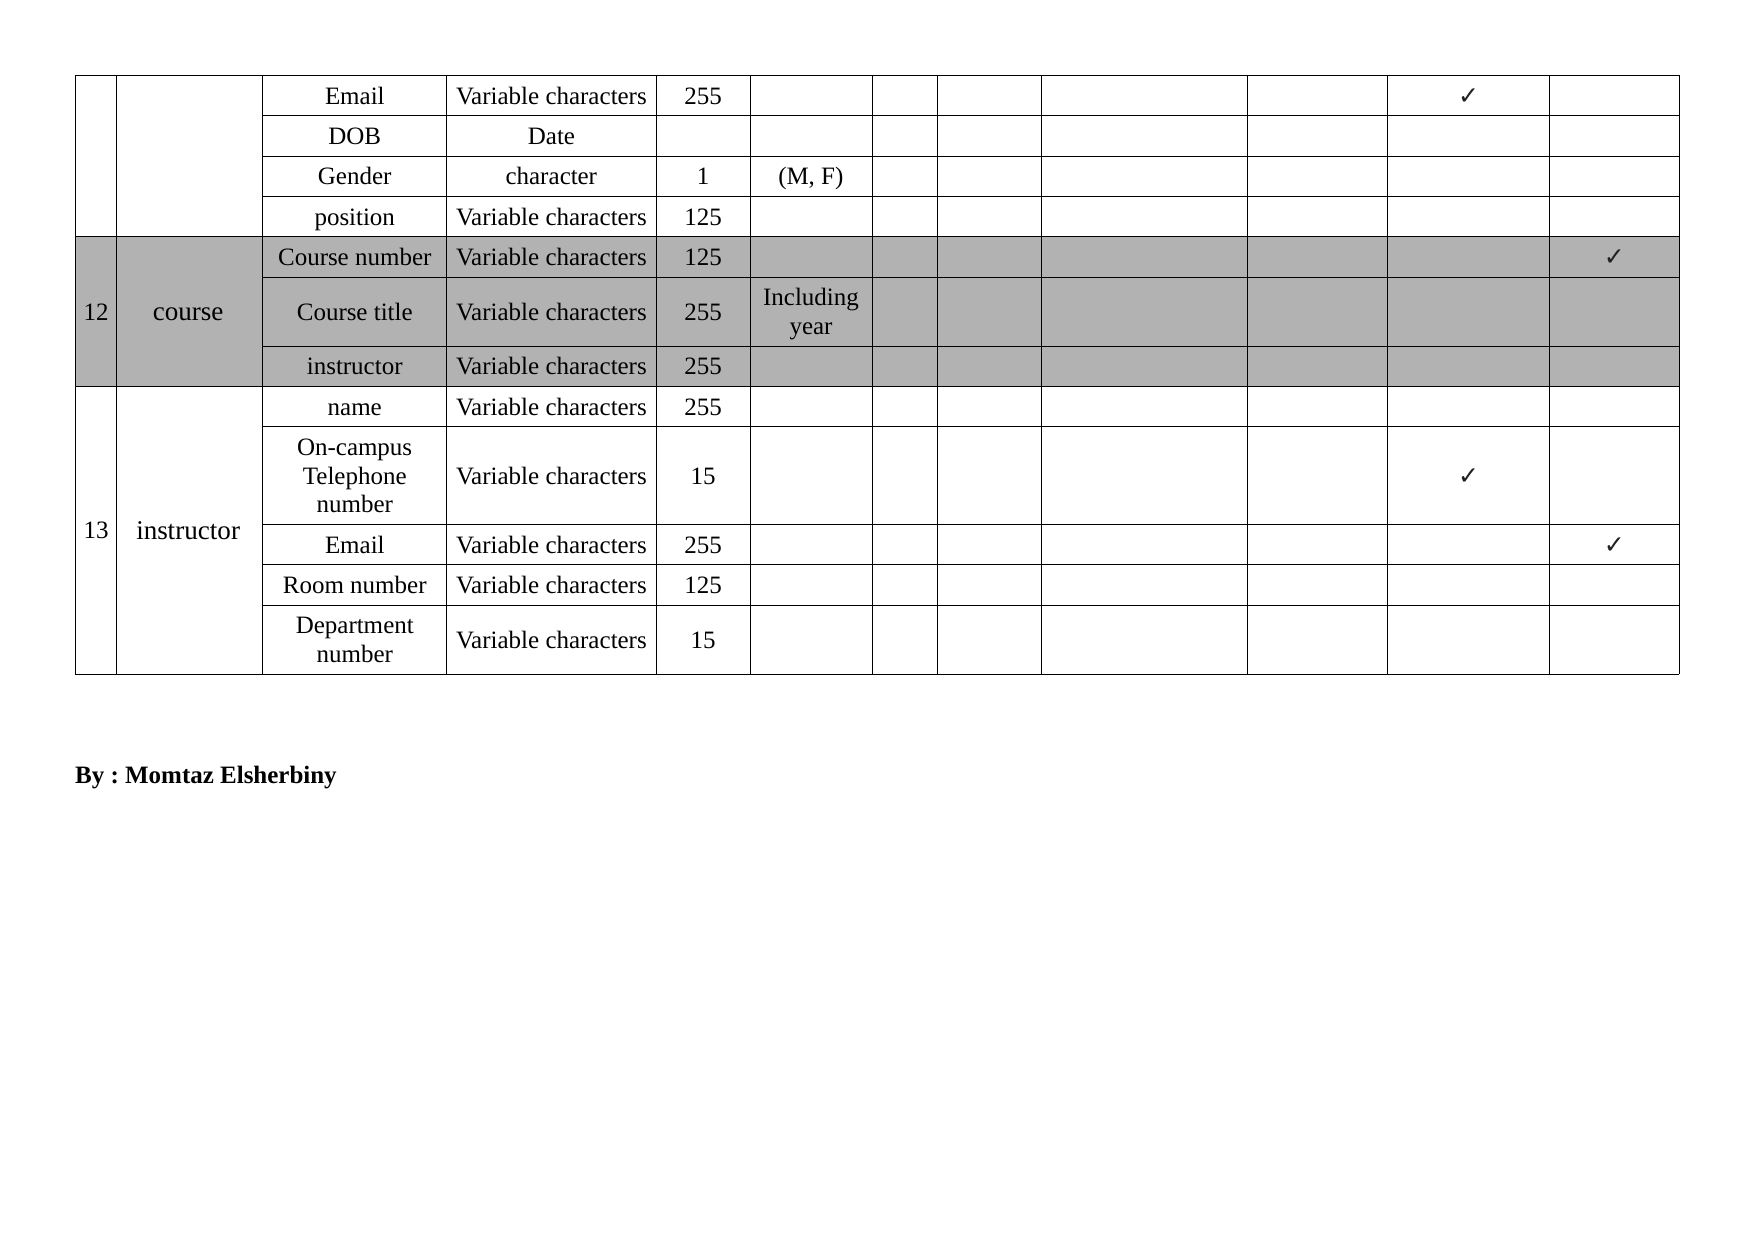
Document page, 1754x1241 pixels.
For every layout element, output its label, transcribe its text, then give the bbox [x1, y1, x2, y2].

table_cell [751, 387, 872, 426]
table_cell [938, 387, 1041, 426]
table_cell instructor [117, 387, 262, 674]
table_cell 255 [657, 525, 750, 564]
table_cell Course title [263, 278, 446, 346]
table_cell [1248, 116, 1387, 156]
table_cell 15 [657, 427, 750, 524]
table_cell 12 [76, 237, 116, 386]
table_cell Including year [751, 278, 872, 346]
table_cell [751, 197, 872, 236]
table_cell [1550, 278, 1679, 346]
table_cell [873, 278, 937, 346]
table_cell [1042, 116, 1247, 156]
table_cell 13 [76, 387, 116, 674]
table_cell (M, F) [751, 157, 872, 196]
table_cell [1248, 565, 1387, 605]
table_cell [1042, 606, 1247, 674]
table_cell [751, 237, 872, 277]
table_cell instructor [263, 347, 446, 386]
table_cell [1550, 116, 1679, 156]
table_cell [938, 525, 1041, 564]
table_cell [1248, 157, 1387, 196]
table_cell [938, 278, 1041, 346]
table_cell 15 [657, 606, 750, 674]
table_cell [938, 237, 1041, 277]
table_cell [751, 76, 872, 115]
table_cell [938, 197, 1041, 236]
table_cell DOB [263, 116, 446, 156]
table_cell Email [263, 76, 446, 115]
table_cell Room number [263, 565, 446, 605]
table_cell 255 [657, 347, 750, 386]
table_cell [873, 606, 937, 674]
table_cell Gender [263, 157, 446, 196]
table_cell [938, 565, 1041, 605]
table_cell [1388, 565, 1549, 605]
table_cell Variable characters [447, 427, 656, 524]
table_cell [1248, 237, 1387, 277]
table_cell Course number [263, 237, 446, 277]
table_cell [1042, 76, 1247, 115]
table_cell 255 [657, 278, 750, 346]
table_cell 125 [657, 197, 750, 236]
table_cell ✓ [1388, 427, 1549, 524]
table_cell [1042, 157, 1247, 196]
table_cell [873, 116, 937, 156]
table_cell [751, 116, 872, 156]
table_cell 125 [657, 565, 750, 605]
table_cell [117, 76, 262, 236]
table_cell Variable characters [447, 76, 656, 115]
table_cell [1248, 197, 1387, 236]
table_cell [1042, 197, 1247, 236]
table_cell Variable characters [447, 278, 656, 346]
table_cell Variable characters [447, 606, 656, 674]
table_cell [1388, 116, 1549, 156]
table_cell [1248, 278, 1387, 346]
table_cell [1248, 347, 1387, 386]
table_cell [1388, 197, 1549, 236]
table_cell [938, 157, 1041, 196]
table_cell Variable characters [447, 387, 656, 426]
table_cell [1248, 76, 1387, 115]
table_cell [1042, 347, 1247, 386]
table_cell ✓ [1388, 76, 1549, 115]
table_cell [873, 525, 937, 564]
table_cell position [263, 197, 446, 236]
table_cell [751, 525, 872, 564]
table_cell [938, 427, 1041, 524]
table_cell [751, 427, 872, 524]
table_cell [751, 347, 872, 386]
table_cell Date [447, 116, 656, 156]
table_cell [938, 606, 1041, 674]
table_cell [1550, 76, 1679, 115]
table_cell [873, 347, 937, 386]
table_cell [873, 387, 937, 426]
table_cell [751, 565, 872, 605]
table_cell [1550, 387, 1679, 426]
table_cell [1550, 197, 1679, 236]
table_cell [657, 116, 750, 156]
table_cell Variable characters [447, 197, 656, 236]
table_cell [1550, 157, 1679, 196]
table_cell [1550, 606, 1679, 674]
table_cell [1042, 387, 1247, 426]
table_cell [1388, 606, 1549, 674]
table_cell Variable characters [447, 565, 656, 605]
table_cell 1 [657, 157, 750, 196]
table_cell [1248, 387, 1387, 426]
table_cell [938, 347, 1041, 386]
table_cell 255 [657, 387, 750, 426]
table_cell [873, 565, 937, 605]
table_cell 255 [657, 76, 750, 115]
table_cell [873, 76, 937, 115]
table_cell Department number [263, 606, 446, 674]
table_cell [1248, 427, 1387, 524]
table_cell [1388, 157, 1549, 196]
table_cell [1042, 237, 1247, 277]
table_cell [1388, 278, 1549, 346]
table_cell [1550, 565, 1679, 605]
table_cell character [447, 157, 656, 196]
table_cell [76, 76, 116, 236]
table_cell [938, 116, 1041, 156]
table_cell [1042, 525, 1247, 564]
table_cell On-campus Telephone number [263, 427, 446, 524]
table_cell [751, 606, 872, 674]
table_cell [1550, 427, 1679, 524]
table_cell [1042, 565, 1247, 605]
table_cell Variable characters [447, 237, 656, 277]
table_cell [1042, 278, 1247, 346]
table_cell [873, 197, 937, 236]
table_cell ✓ [1550, 237, 1679, 277]
table_cell [873, 157, 937, 196]
table_cell Variable characters [447, 347, 656, 386]
table_cell [938, 76, 1041, 115]
table_cell [1388, 525, 1549, 564]
table_cell ✓ [1550, 525, 1679, 564]
table_cell 125 [657, 237, 750, 277]
table_cell [1388, 387, 1549, 426]
table_cell Email [263, 525, 446, 564]
table_cell course [117, 237, 262, 386]
text By : Momtaz Elsherbiny [75, 760, 1679, 789]
table_cell [1388, 237, 1549, 277]
table_cell [1042, 427, 1247, 524]
table_cell [873, 237, 937, 277]
table_cell [1388, 347, 1549, 386]
table_cell [1248, 606, 1387, 674]
table_cell [1550, 347, 1679, 386]
table_cell [1248, 525, 1387, 564]
table_cell Variable characters [447, 525, 656, 564]
table_cell [873, 427, 937, 524]
table_cell name [263, 387, 446, 426]
